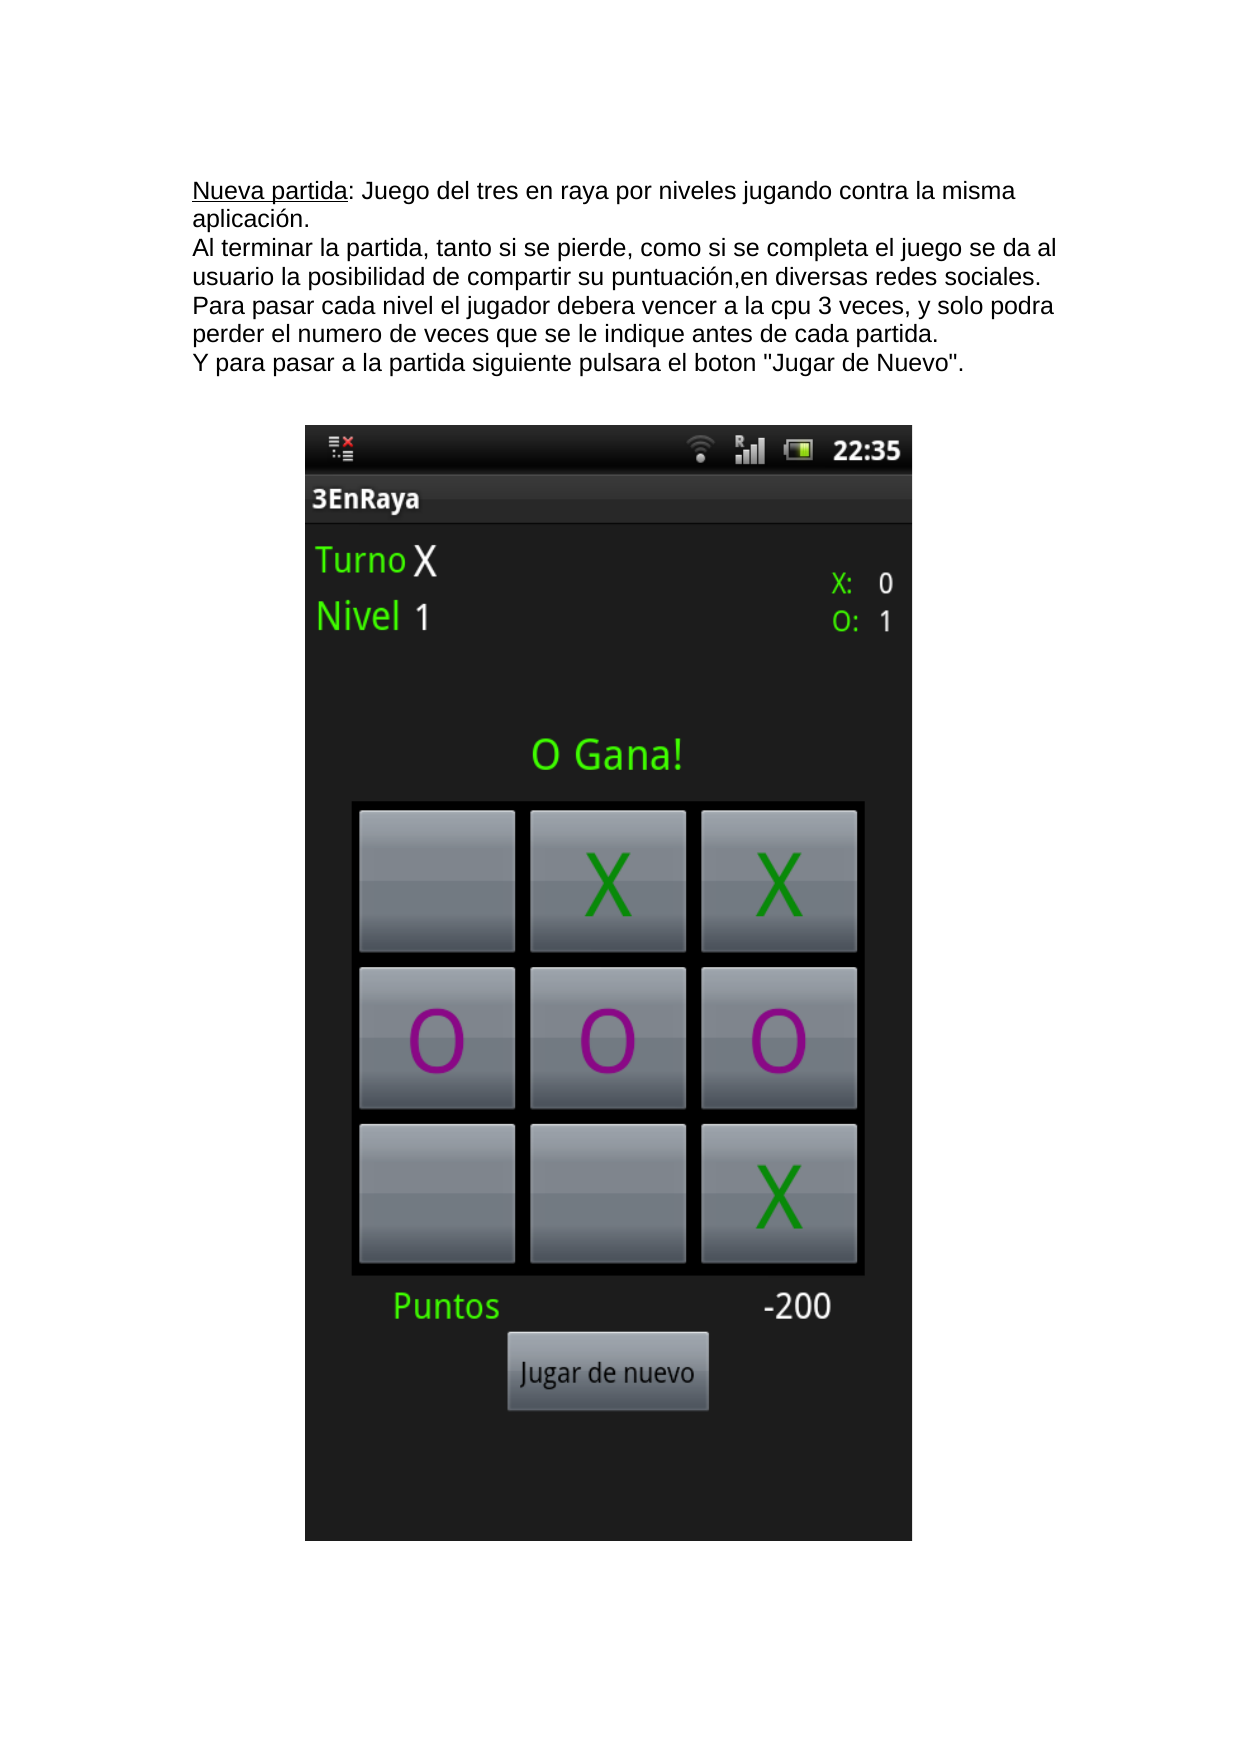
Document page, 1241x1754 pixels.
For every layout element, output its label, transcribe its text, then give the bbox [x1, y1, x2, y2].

text Nueva partida: Juego del tres en raya por niveles jugando contra la misma [118, 176, 1122, 204]
picture [305, 425, 913, 1541]
text perder el numero de veces que se le indique antes de cada partida. [118, 319, 1122, 348]
text Y para pasar a la partida siguiente pulsara el boton "Jugar de Nuevo". [118, 348, 1122, 377]
text aplicación. [118, 204, 1122, 233]
text Al terminar la partida, tanto si se pierde, como si se completa el juego se da al usuario la posibilidad de compartir su puntuación,en diversas redes sociales. [118, 233, 1122, 291]
text Para pasar cada nivel el jugador debera vencer a la cpu 3 veces, y solo podra [118, 291, 1122, 319]
